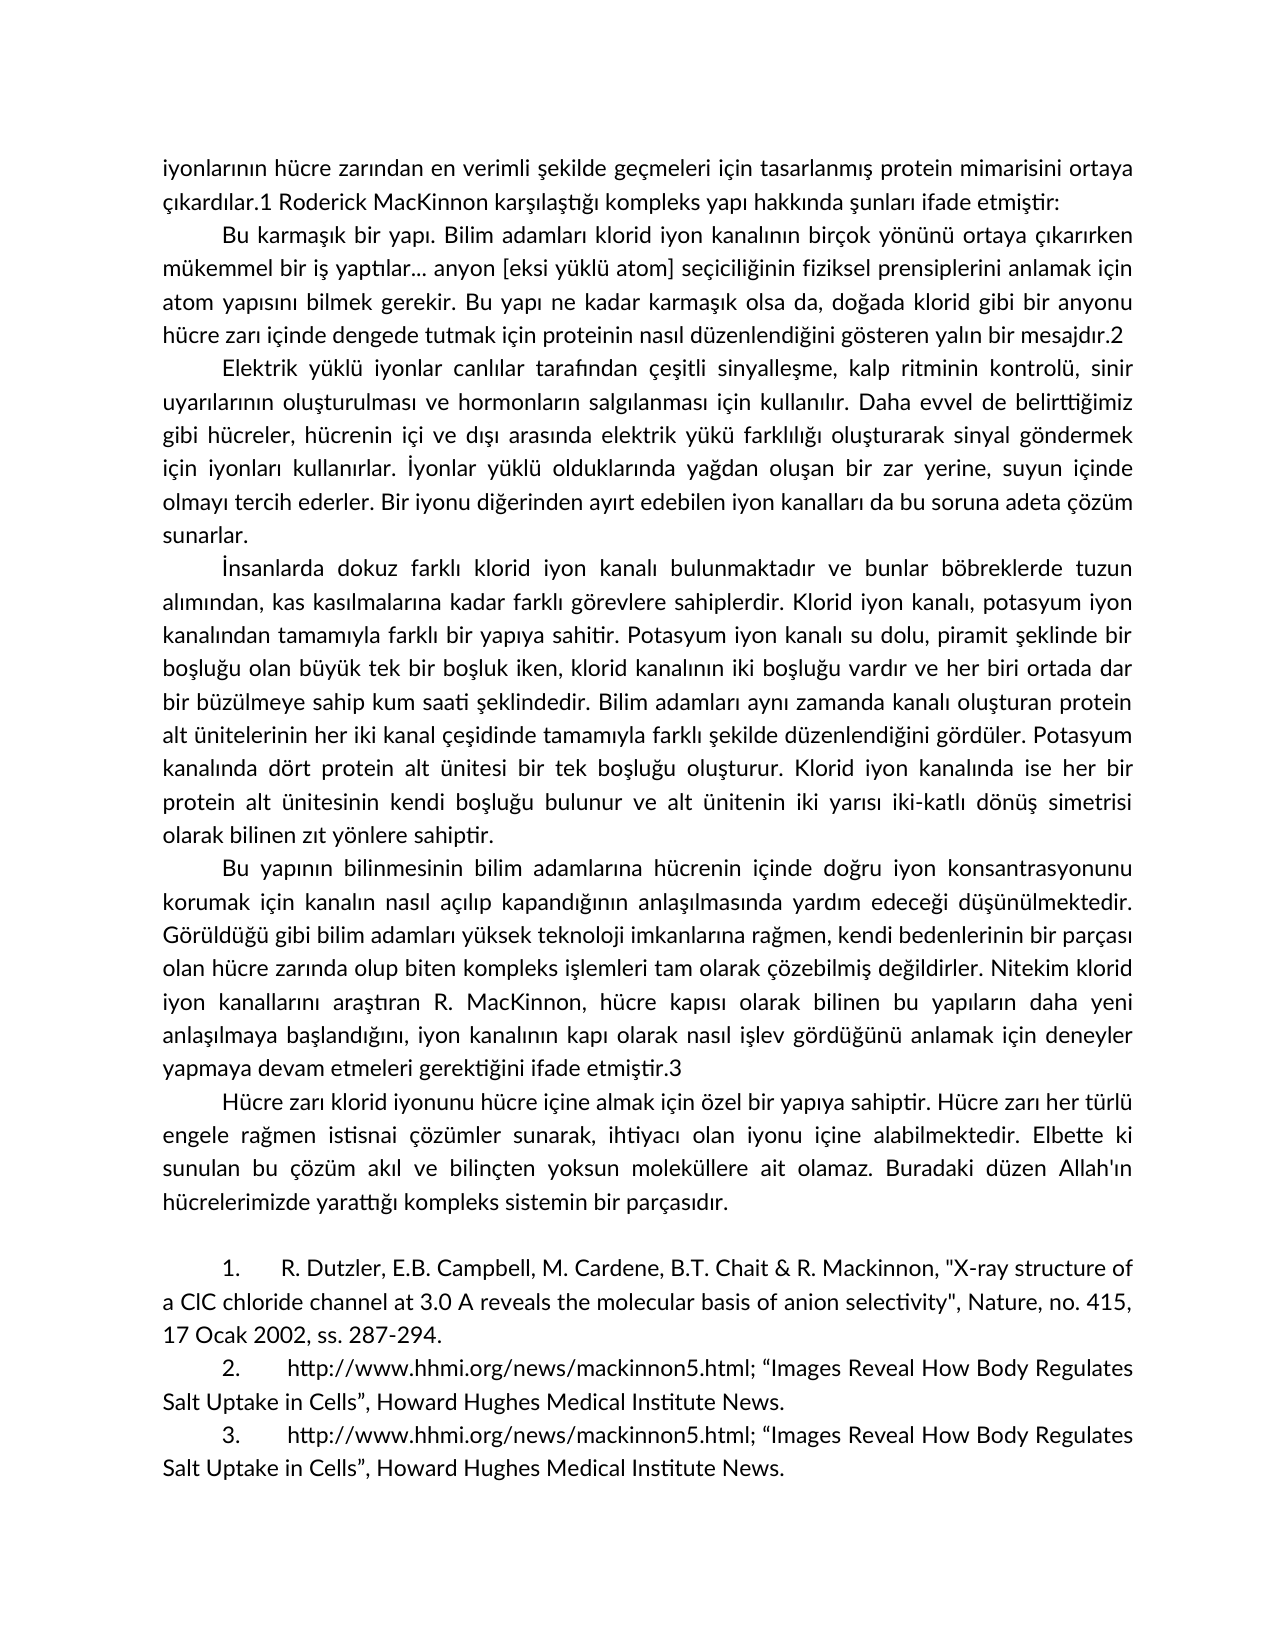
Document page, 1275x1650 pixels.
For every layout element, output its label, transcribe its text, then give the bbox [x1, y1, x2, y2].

text 3. http://www.hhmi.org/news/mackinnon5.html; “Images Reveal How Body Regulates Salt Uptake in Cells”, Howard Hughes Medical Institute News. [162, 1417, 1134, 1483]
text Hücre zarı klorid iyonunu hücre içine almak için özel bir yapıya sahiptir. Hücre zarı her türlü engele rağmen istisnai çözümler sunarak, ihtiyacı olan iyonu içine alabilmektedir. Elbette ki sunulan bu çözüm akıl ve bilinçten yoksun moleküllere ait olamaz. Buradaki düzen Allah'ın hücrelerimizde yarattığı kompleks sistemin bir parçasıdır. [162, 1083, 1134, 1217]
text 2. http://www.hhmi.org/news/mackinnon5.html; “Images Reveal How Body Regulates Salt Uptake in Cells”, Howard Hughes Medical Institute News. [162, 1350, 1134, 1417]
text Bu yapının bilinmesinin bilim adamlarına hücrenin içinde doğru iyon konsantrasyonunu korumak için kanalın nasıl açılıp kapandığının anlaşılmasında yardım edeceği düşünülmektedir. Görüldüğü gibi bilim adamları yüksek teknoloji imkanlarına rağmen, kendi bedenlerinin bir parçası olan hücre zarında olup biten kompleks işlemleri tam olarak çözebilmiş değildirler. Nitekim klorid iyon kanallarını araştıran R. MacKinnon, hücre kapısı olarak bilinen bu yapıların daha yeni anlaşılmaya başlandığını, iyon kanalının kapı olarak nasıl işlev gördüğünü anlamak için deneyler yapmaya devam etmeleri gerektiğini ifade etmiştir.3 [162, 850, 1134, 1083]
text 1. R. Dutzler, E.B. Campbell, M. Cardene, B.T. Chait & R. Mackinnon, "X-ray structure of a ClC chloride channel at 3.0 A reveals the molecular basis of anion selectivity", Nature, no. 415, 17 Ocak 2002, ss. 287-294. [162, 1250, 1134, 1350]
text İnsanlarda dokuz farklı klorid iyon kanalı bulunmaktadır ve bunlar böbreklerde tuzun alımından, kas kasılmalarına kadar farklı görevlere sahiplerdir. Klorid iyon kanalı, potasyum iyon kanalından tamamıyla farklı bir yapıya sahitir. Potasyum iyon kanalı su dolu, piramit şeklinde bir boşluğu olan büyük tek bir boşluk iken, klorid kanalının iki boşluğu vardır ve her biri ortada dar bir büzülmeye sahip kum saati şeklindedir. Bilim adamları aynı zamanda kanalı oluşturan protein alt ünitelerinin her iki kanal çeşidinde tamamıyla farklı şekilde düzenlendiğini gördüler. Potasyum kanalında dört protein alt ünitesi bir tek boşluğu oluşturur. Klorid iyon kanalında ise her bir protein alt ünitesinin kendi boşluğu bulunur ve alt ünitenin iki yarısı iki-katlı dönüş simetrisi olarak bilinen zıt yönlere sahiptir. [162, 550, 1134, 850]
text Elektrik yüklü iyonlar canlılar tarafından çeşitli sinyalleşme, kalp ritminin kontrolü, sinir uyarılarının oluşturulması ve hormonların salgılanması için kullanılır. Daha evvel de belirttiğimiz gibi hücreler, hücrenin içi ve dışı arasında elektrik yükü farklılığı oluşturarak sinyal göndermek için iyonları kullanırlar. İyonlar yüklü olduklarında yağdan oluşan bir zar yerine, suyun içinde olmayı tercih ederler. Bir iyonu diğerinden ayırt edebilen iyon kanalları da bu soruna adeta çözüm sunarlar. [162, 350, 1134, 550]
text iyonlarının hücre zarından en verimli şekilde geçmeleri için tasarlanmış protein mimarisini ortaya çıkardılar.1 Roderick MacKinnon karşılaştığı kompleks yapı hakkında şunları ifade etmiştir: [162, 150, 1134, 217]
text Bu karmaşık bir yapı. Bilim adamları klorid iyon kanalının birçok yönünü ortaya çıkarırken mükemmel bir iş yaptılar... anyon [eksi yüklü atom] seçiciliğinin fiziksel prensiplerini anlamak için atom yapısını bilmek gerekir. Bu yapı ne kadar karmaşık olsa da, doğada klorid gibi bir anyonu hücre zarı içinde dengede tutmak için proteinin nasıl düzenlendiğini gösteren yalın bir mesajdır.2 [162, 217, 1134, 350]
